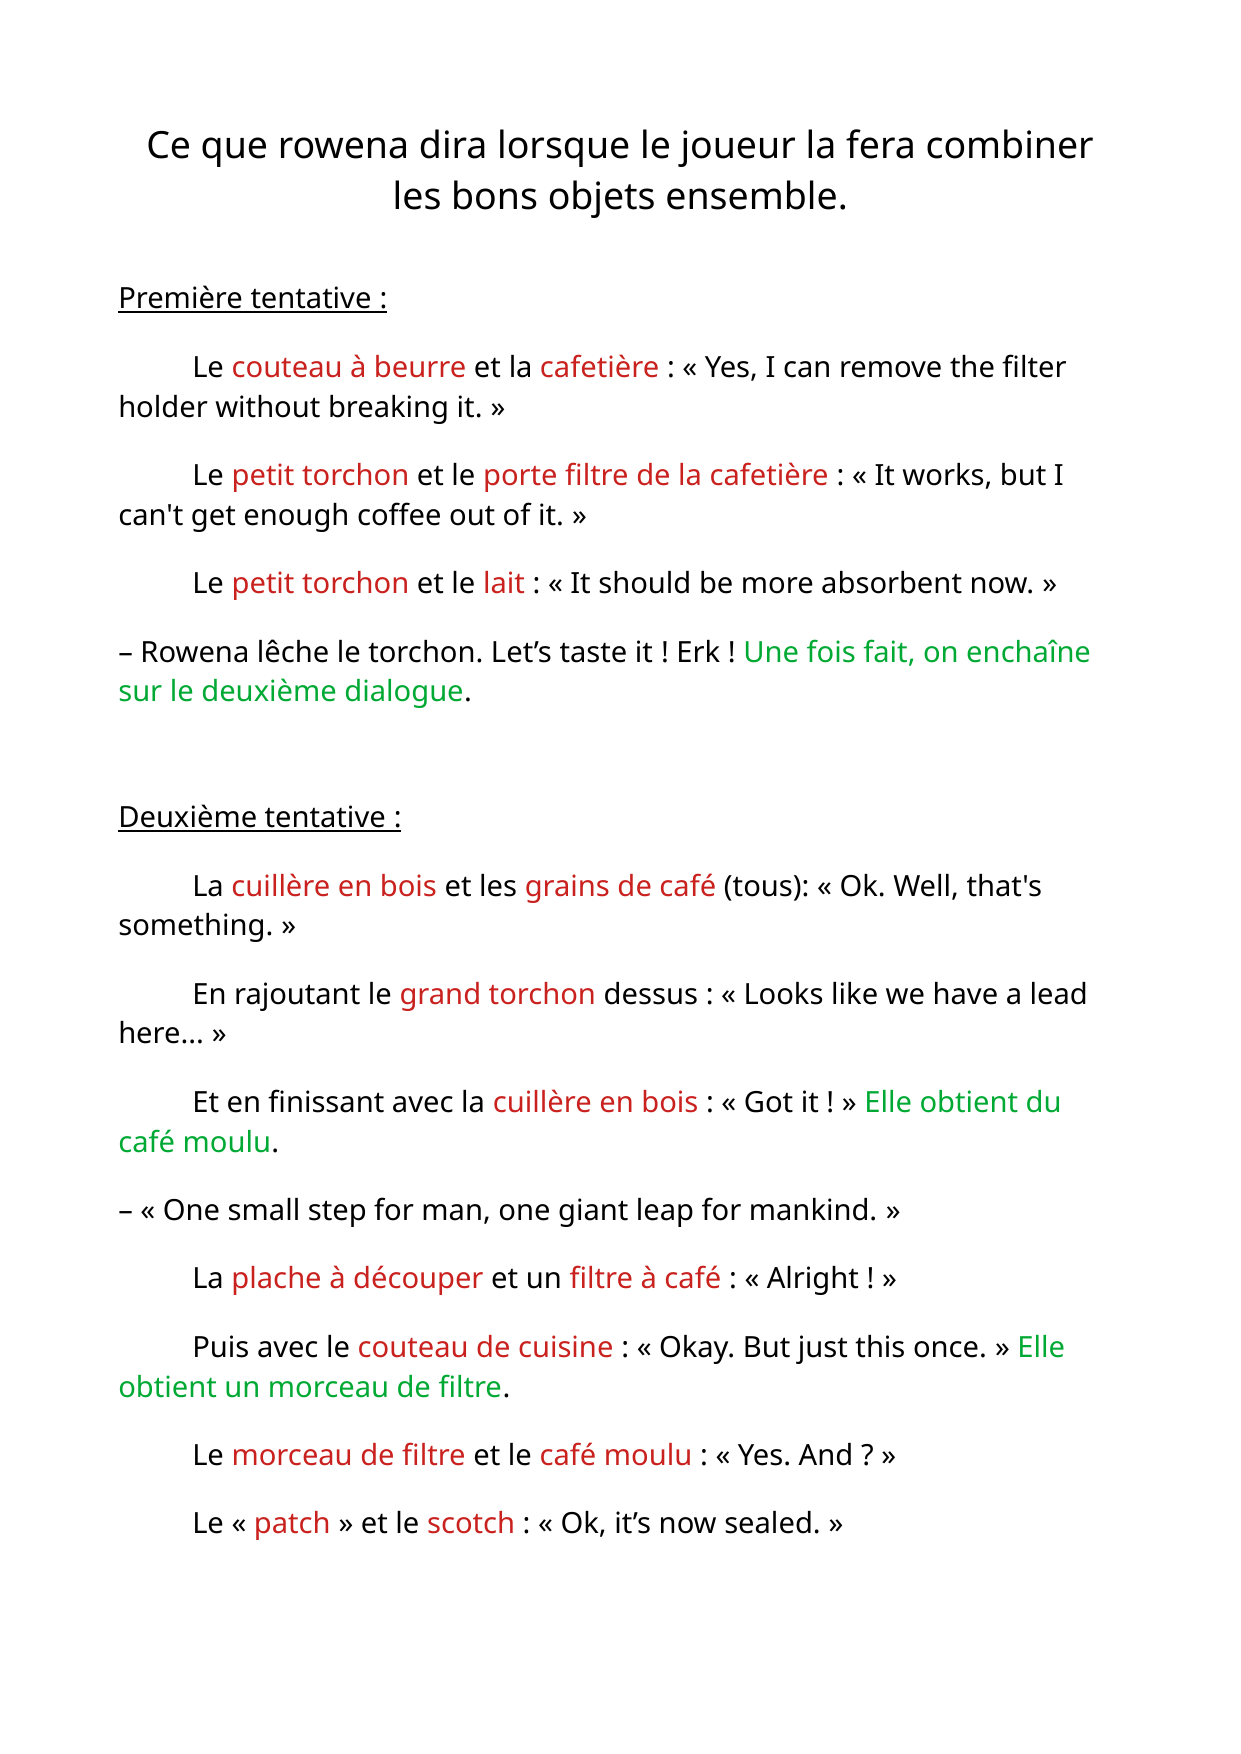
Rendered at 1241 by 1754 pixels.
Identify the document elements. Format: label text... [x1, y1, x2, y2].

text La cuillère en bois et les grains de café (tous): « Ok. Well, that's something. » [118, 865, 1122, 944]
text Ce que rowena dira lorsque le joueur la fera combiner les bons objets ensemble. [118, 118, 1122, 220]
text Et en finissant avec la cuillère en bois : « Got it ! » Elle obtient du café moulu. [118, 1081, 1122, 1161]
text Puis avec le couteau de cuisine : « Okay. But just this once. » Elle obtient un morceau de filtre. [118, 1326, 1122, 1406]
text Le « patch » et le scotch : « Ok, it’s now sealed. » [118, 1503, 1122, 1542]
text Le petit torchon et le lait : « It should be more absorbent now. » [118, 562, 1122, 602]
text Deuxième tentative : [118, 796, 1122, 836]
text Première tentative : [118, 278, 1122, 317]
text Le couteau à beurre et la cafetière : « Yes, I can remove the filter holder without breaking it. » [118, 346, 1122, 426]
text – « One small step for man, one giant leap for mankind. » [118, 1189, 1122, 1229]
text Le petit torchon et le porte filtre de la cafetière : « It works, but I can't get enough coffee out of it. » [118, 454, 1122, 534]
text La plache à découper et un filtre à café : « Alright ! » [118, 1258, 1122, 1297]
text Le morceau de filtre et le café moulu : « Yes. And ? » [118, 1434, 1122, 1474]
text En rajoutant le grand torchon dessus : « Looks like we have a lead here... » [118, 973, 1122, 1052]
text – Rowena lêche le torchon. Let’s taste it ! Erk ! Une fois fait, on enchaîne sur le deuxième dialogue. [118, 631, 1122, 710]
